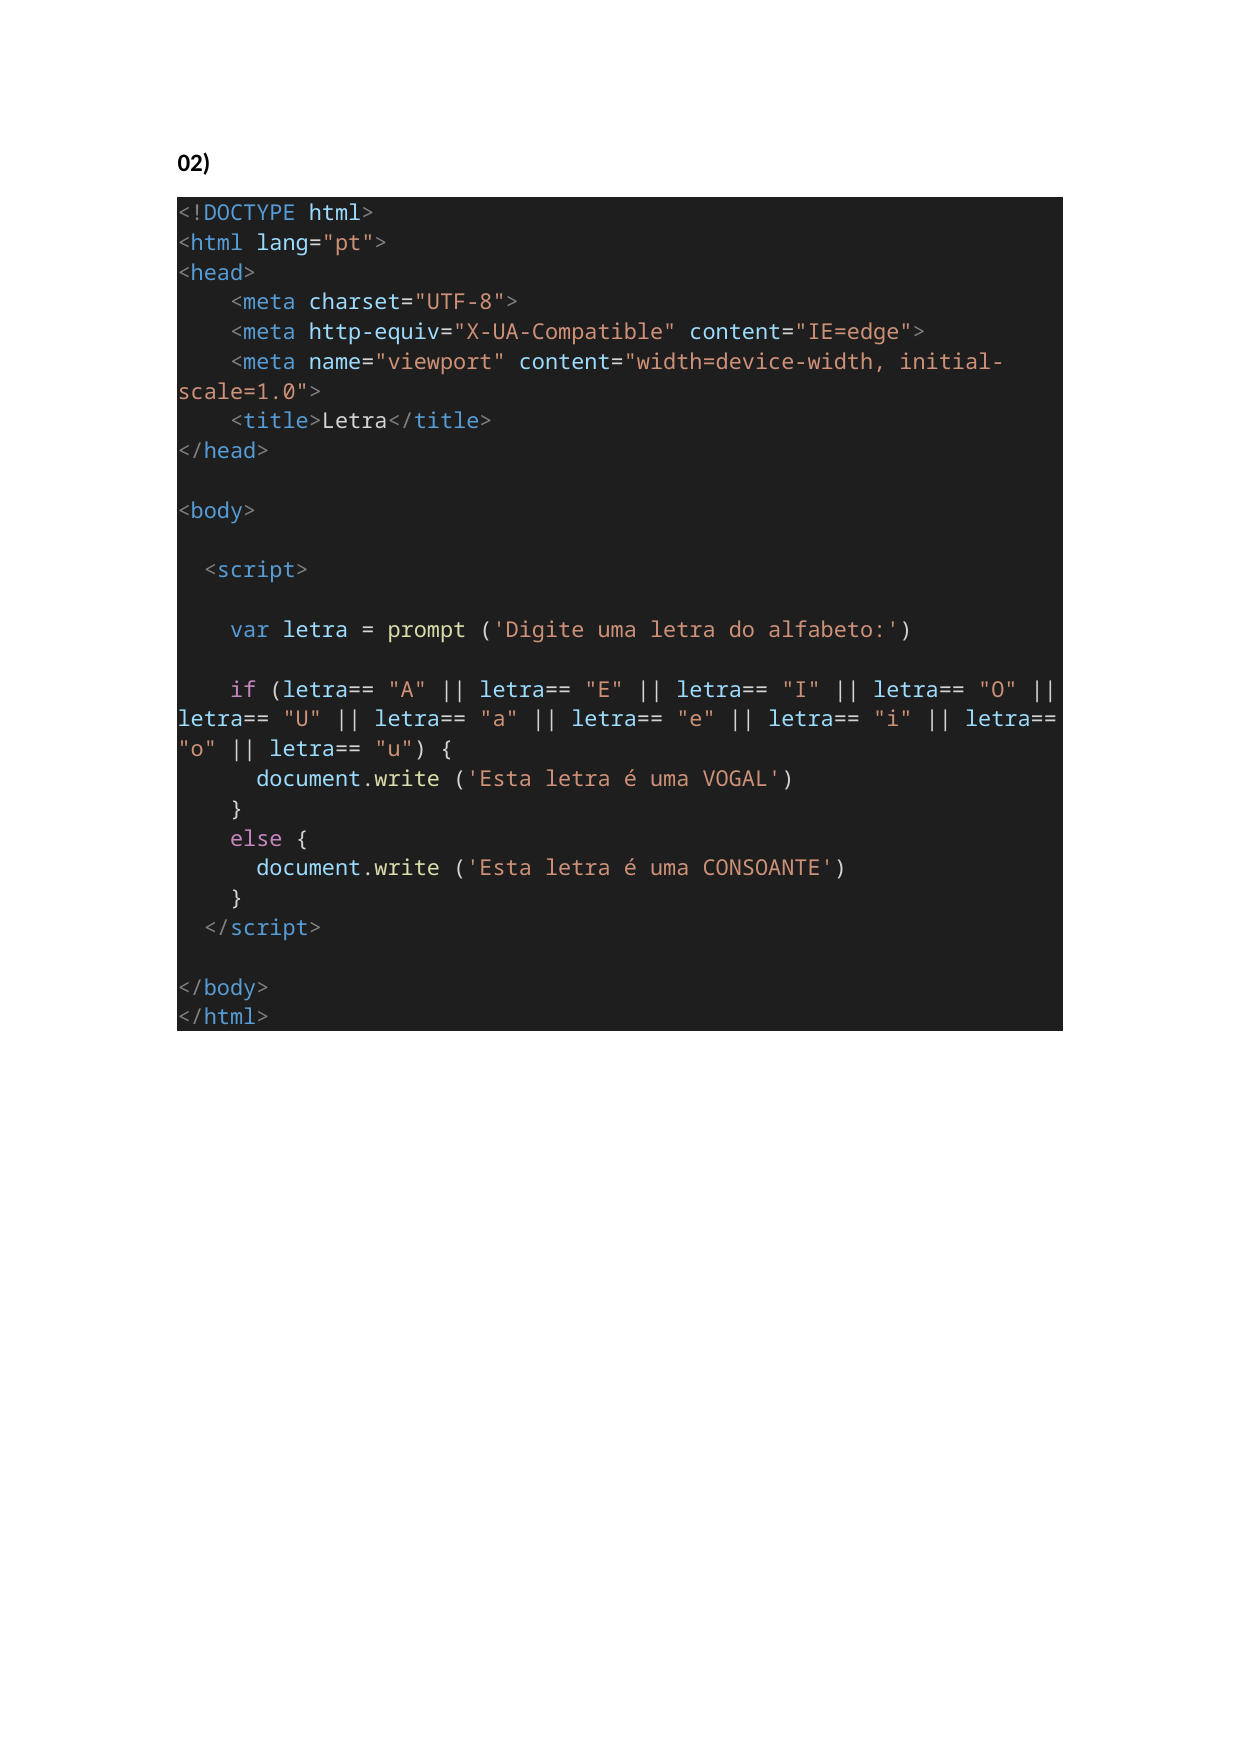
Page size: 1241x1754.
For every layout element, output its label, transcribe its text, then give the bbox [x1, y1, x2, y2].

text var letra = prompt ('Digite uma letra do alfabeto:') [177, 614, 1063, 644]
text 02) [177, 148, 1063, 178]
text } [177, 793, 1063, 822]
text <html lang="pt"> [177, 227, 1063, 256]
text <!DOCTYPE html> [177, 197, 1063, 227]
text </head> [177, 435, 1063, 465]
text <meta name="viewport" content="width=device-width, initial-scale=1.0"> [177, 346, 1063, 405]
text document.write ('Esta letra é uma VOGAL') [177, 763, 1063, 793]
text </script> [177, 912, 1063, 942]
text else { [177, 822, 1063, 852]
text <meta charset="UTF-8"> [177, 286, 1063, 316]
text <meta http-equiv="X-UA-Compatible" content="IE=edge"> [177, 316, 1063, 346]
text document.write ('Esta letra é uma CONSOANTE') [177, 852, 1063, 882]
text <head> [177, 256, 1063, 286]
text </html> [177, 1001, 1063, 1031]
text <body> [177, 495, 1063, 524]
text <title>Letra</title> [177, 405, 1063, 435]
text if (letra== "A" || letra== "E" || letra== "I" || letra== "O" || letra== "U" || letra== "a" || letra== "e" || letra== "i" || letra== "o" || letra== "u") { [177, 673, 1063, 763]
text } [177, 882, 1063, 912]
text </body> [177, 971, 1063, 1001]
text <script> [177, 554, 1063, 584]
